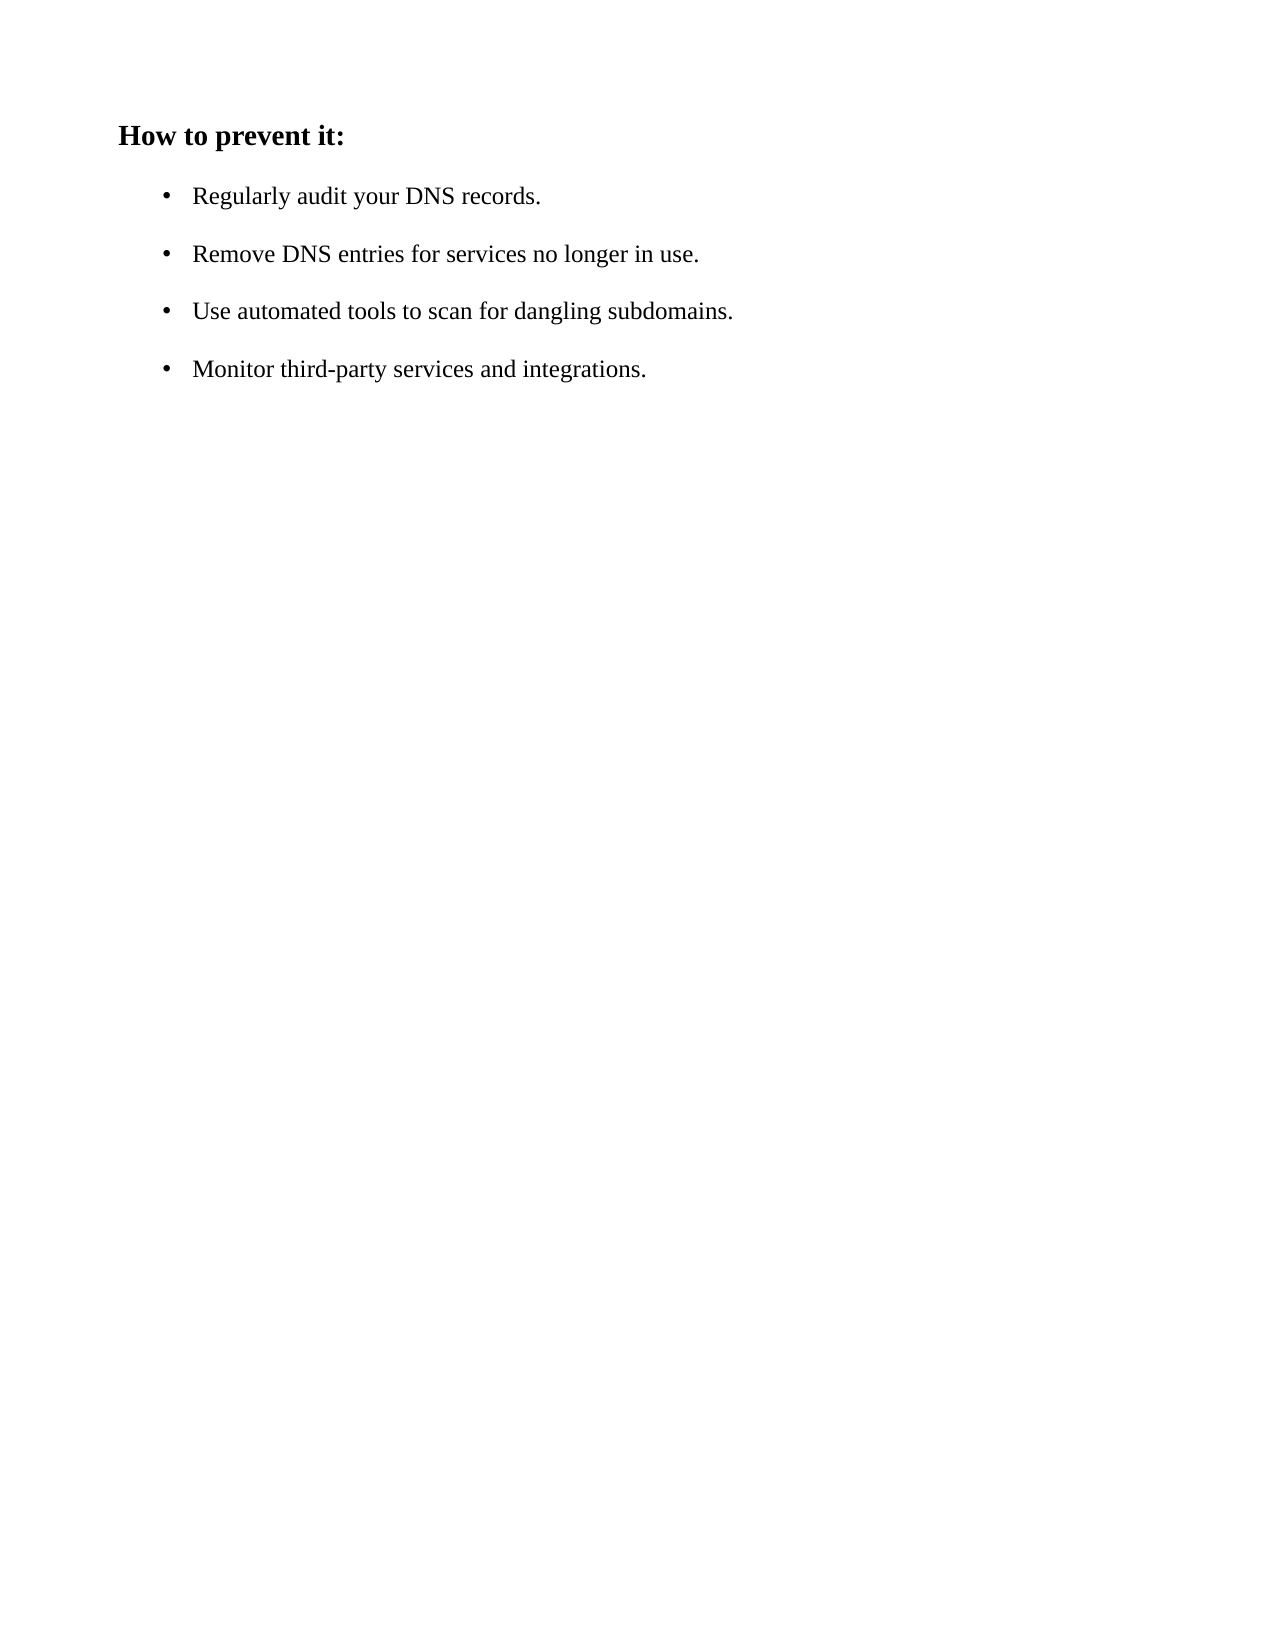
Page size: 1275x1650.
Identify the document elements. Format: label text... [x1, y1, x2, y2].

subtitle How to prevent it: [118, 118, 1157, 152]
list Monitor third-party services and integrations. [162, 354, 1157, 383]
list Remove DNS entries for services no longer in use. [162, 239, 1157, 267]
list Regularly audit your DNS records. [162, 181, 1157, 210]
list Use automated tools to scan for dangling subdomains. [162, 296, 1157, 325]
